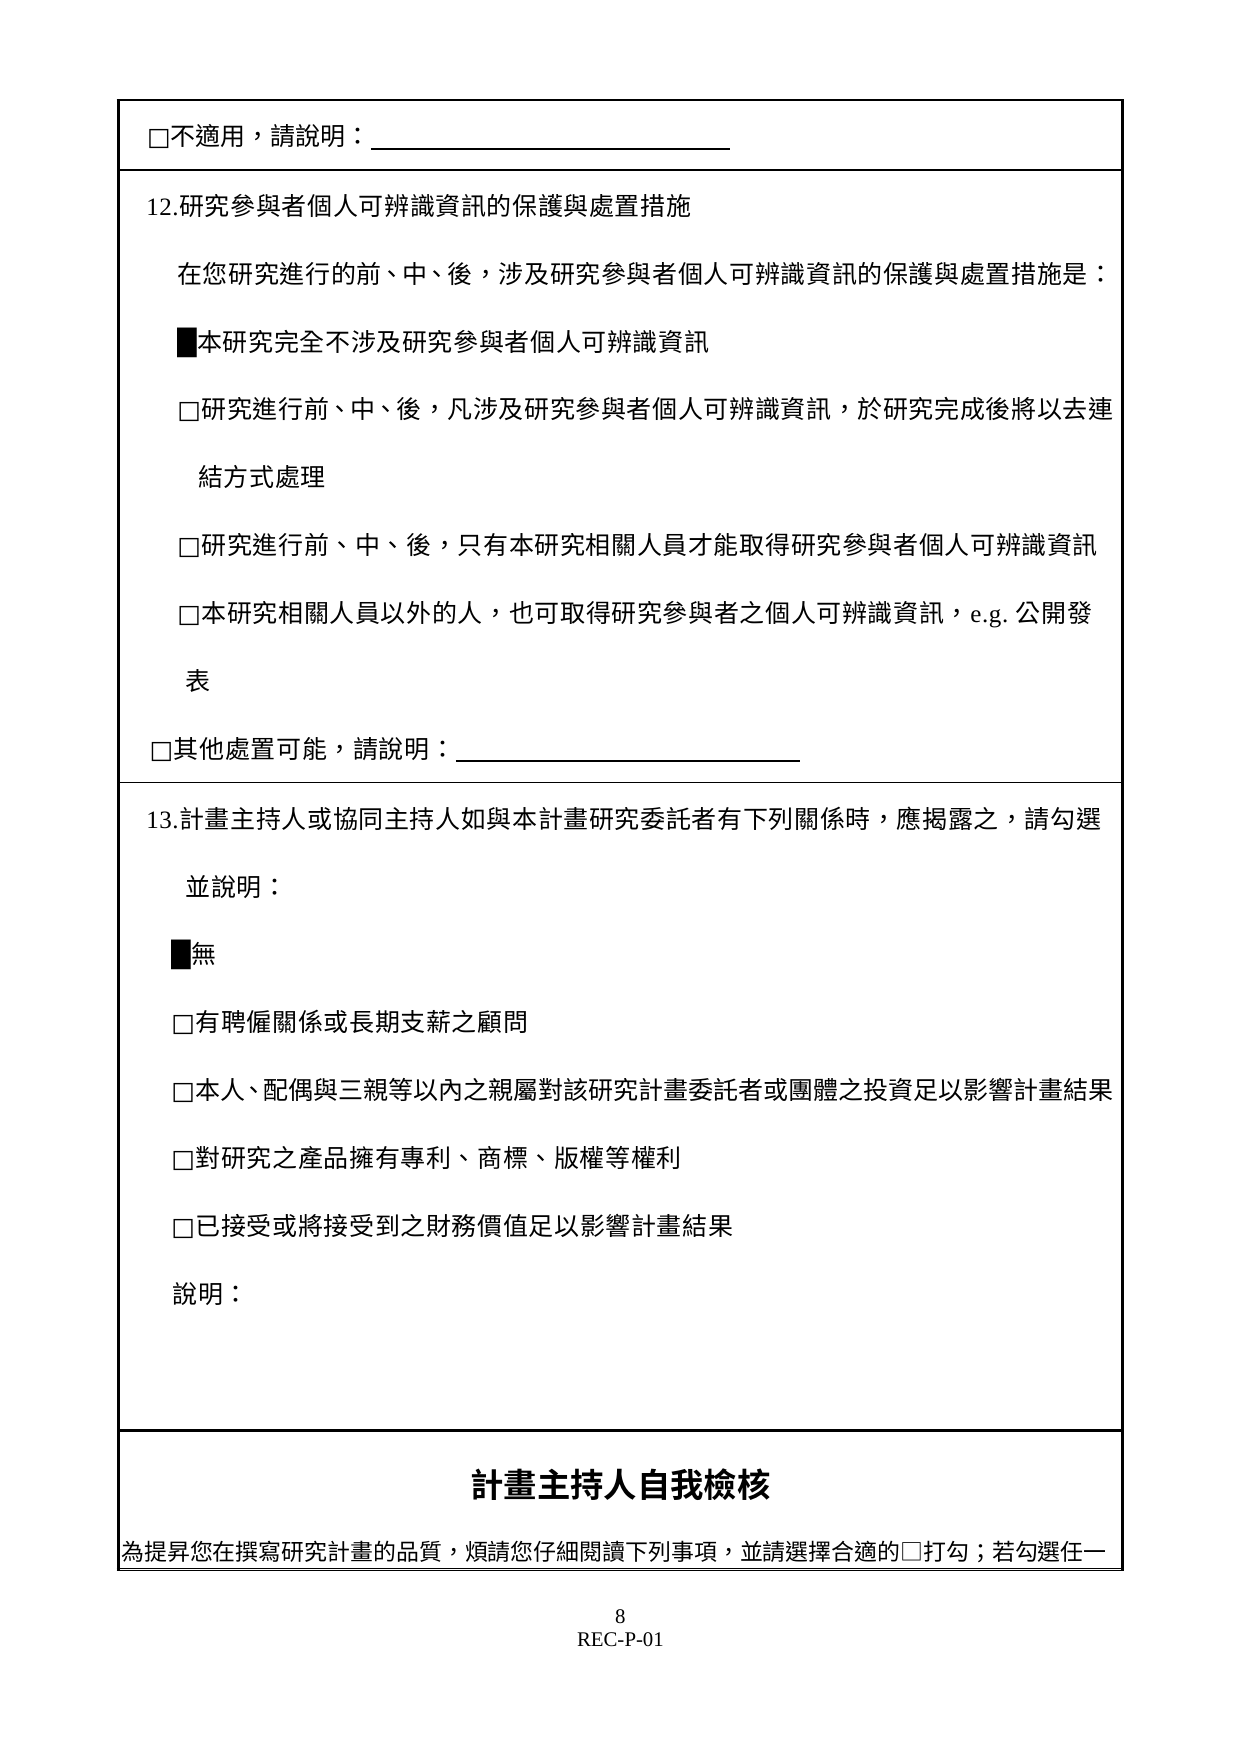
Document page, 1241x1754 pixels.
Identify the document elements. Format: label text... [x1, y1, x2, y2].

table_cell 計畫主持人自我檢核 為提昇您在撰寫研究計畫的品質，煩請您仔細閱讀下列事項，並請選擇合適的□打勾；若勾選任一 [120, 1432, 1121, 1567]
table_cell □不適用，請說明： [120, 101, 1121, 169]
table_cell 12.研究參與者個人可辨識資訊的保護與處置措施 在您研究進行的前、中、後，涉及研究參與者個人可辨識資訊的保護與處置措施是： █本研究完全不涉及研究參與者個人可辨識資訊 □研究進行前、中、後，凡涉及研究參與者個人可辨識資訊，於研究完成後將以去連結方式處理 □研究進行前、中、後，只有本研究相關人員才能取得研究參與者個人可辨識資訊 □本研究相關人員以外的人，也可取得研究參與者之個人可辨識資訊，e.g. 公開發表 □其他處置可能，請說明： [120, 171, 1121, 782]
table_cell 13.計畫主持人或協同主持人如與本計畫研究委託者有下列關係時，應揭露之，請勾選並說明： █無 □有聘僱關係或長期支薪之顧問 □本人、配偶與三親等以內之親屬對該研究計畫委託者或團體之投資足以影響計畫結果 □對研究之產品擁有專利、商標、版權等權利 □已接受或將接受到之財務價值足以影響計畫結果 說明： [120, 783, 1121, 1428]
